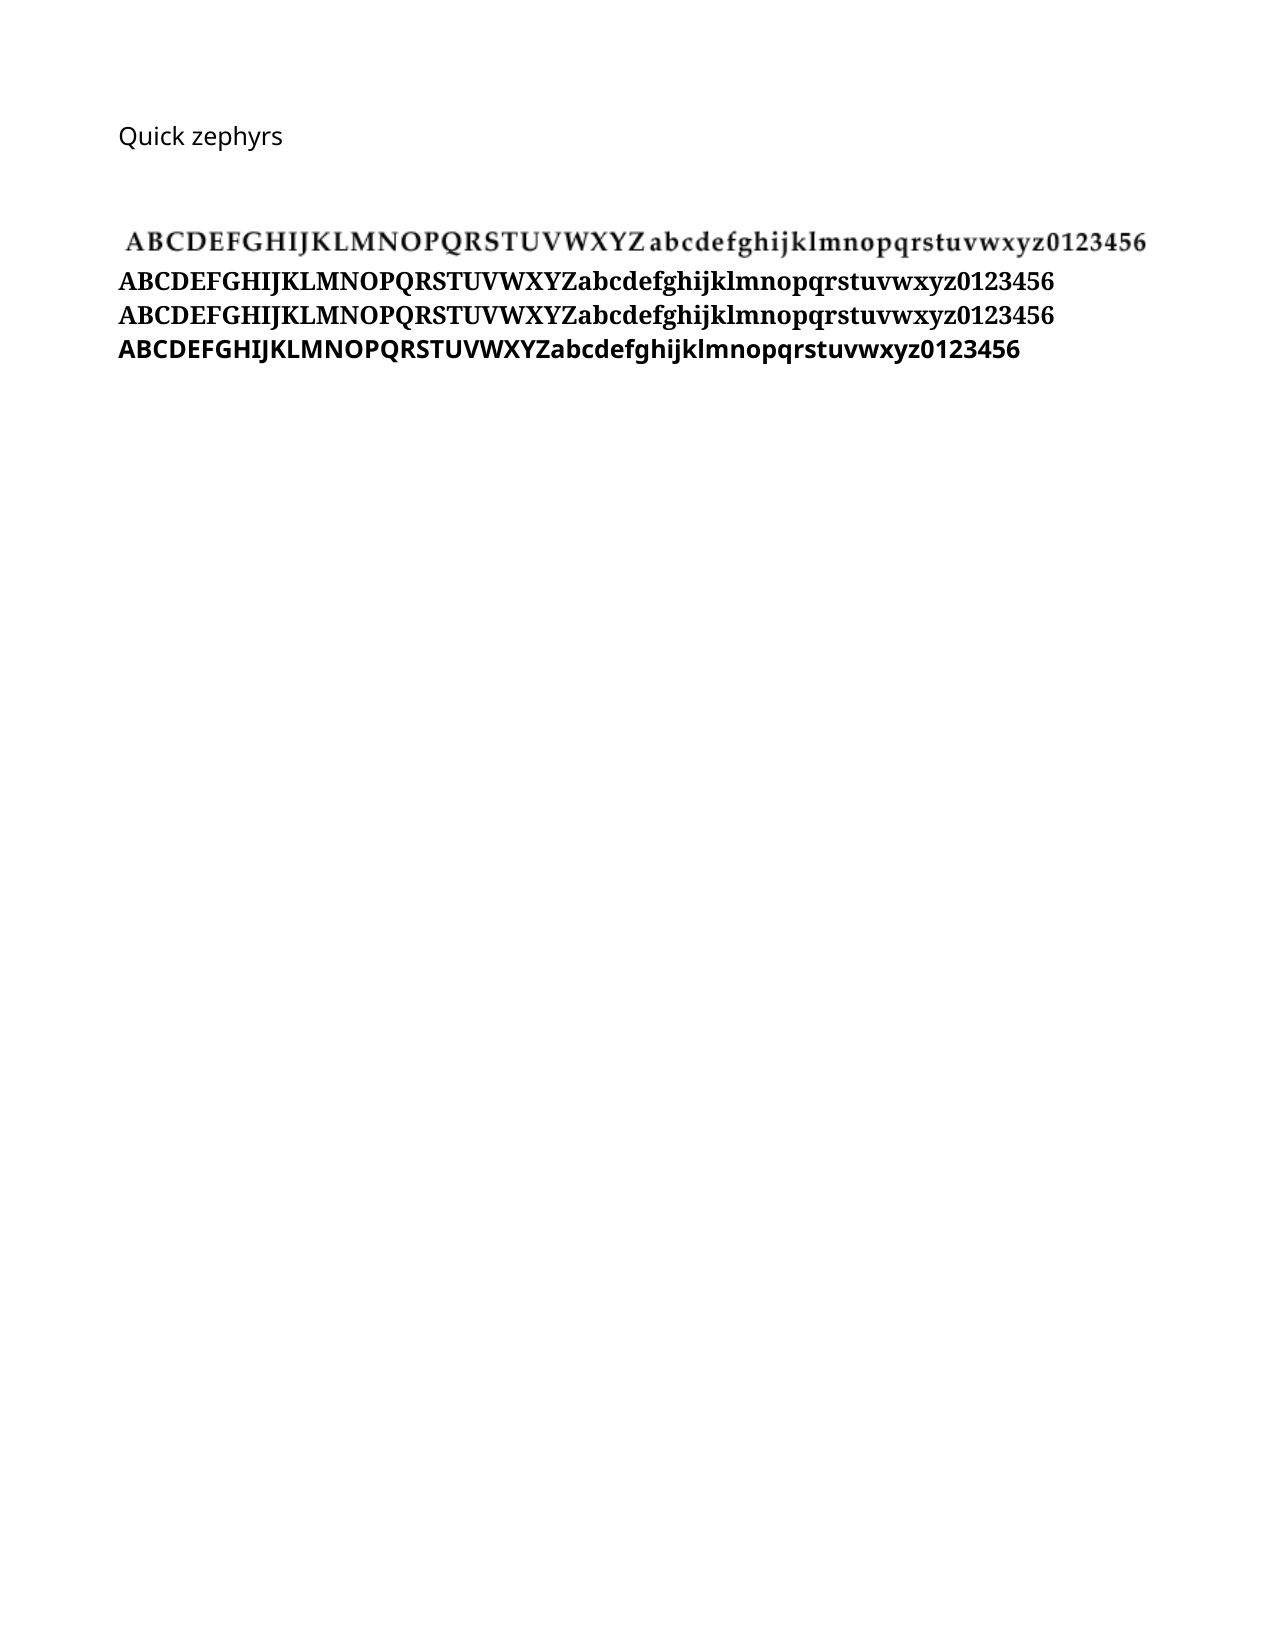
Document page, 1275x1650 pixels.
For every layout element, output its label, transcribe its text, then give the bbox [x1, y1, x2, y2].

text Quick zephyrs [118, 118, 1157, 152]
text ABCDEFGHIJKLMNOPQRSTUVWXYZabcdefghijklmnopqrstuvwxyz0123456 [118, 297, 1157, 331]
text ABCDEFGHIJKLMNOPQRSTUVWXYZabcdefghijklmnopqrstuvwxyz0123456 [118, 331, 1157, 365]
text ABCDEFGHIJKLMNOPQRSTUVWXYZabcdefghijklmnopqrstuvwxyz0123456 [118, 264, 1157, 297]
picture [118, 220, 1157, 264]
